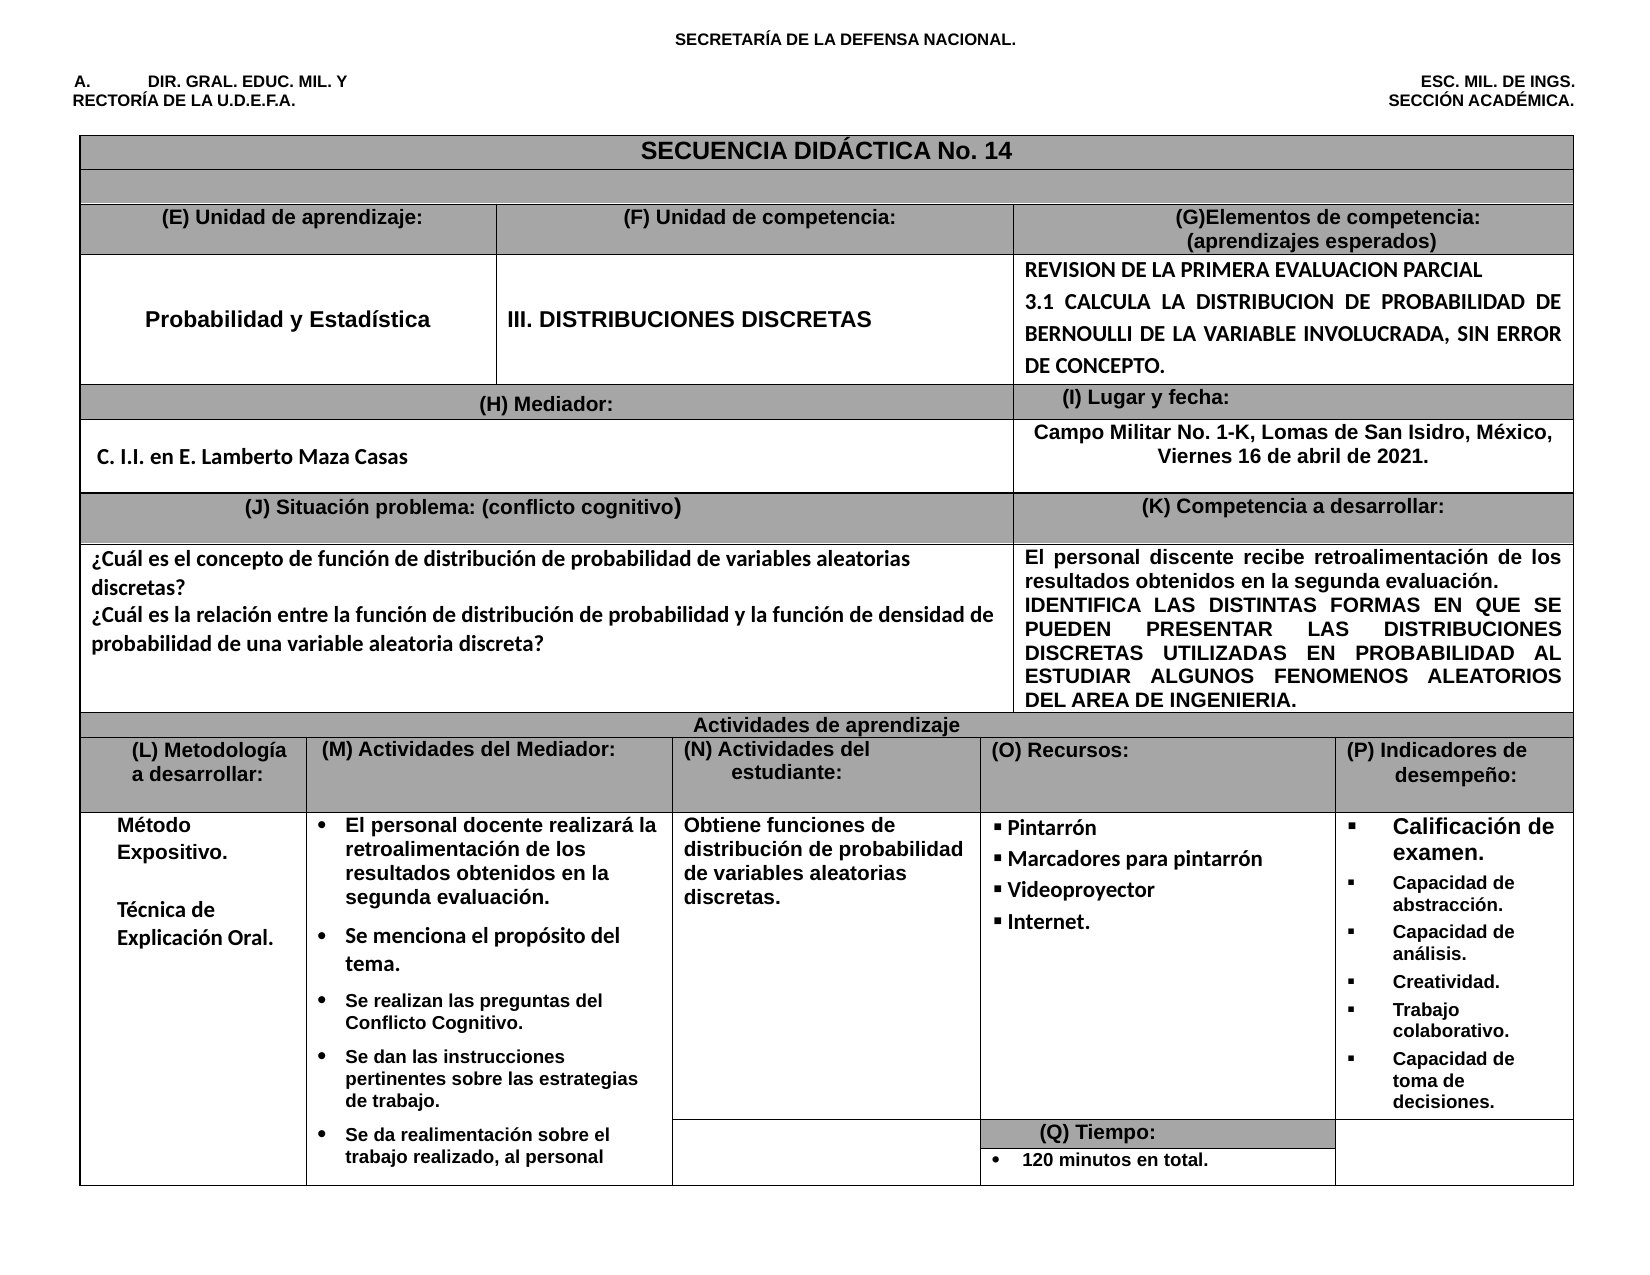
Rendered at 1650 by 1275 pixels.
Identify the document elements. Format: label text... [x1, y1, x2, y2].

table_cell (O) Recursos: [981, 738, 1335, 812]
table_cell (L) Metodología a desarrollar: [81, 738, 306, 812]
table_cell REVISION DE LA PRIMERA EVALUACION PARCIAL 3.1 CALCULA LA DISTRIBUCION DE PROBABILIDAD DE BERNOULLI DE LA VARIABLE INVOLUCRADA, SIN ERROR DE CONCEPTO. [1014, 255, 1573, 383]
table_cell (F) Unidad de competencia: [497, 205, 1013, 254]
table_cell Pintarrón Marcadores para pintarrón Videoproyector Internet. [981, 813, 1335, 1119]
text SECRETARÍA DE LA DEFENSA NACIONAL. [111, 29, 1580, 49]
table_cell El personal docente realizará la retroalimentación de los resultados obtenidos en la segunda evaluación. Se menciona el propósito del tema. Se realizan las preguntas del Conflicto Cognitivo. Se dan las instrucciones pertinentes sobre las estrategias de trabajo. Se da realimentación sobre el trabajo realizado, al personal [307, 813, 672, 1185]
table_cell III. DISTRIBUCIONES DISCRETAS [497, 255, 1013, 383]
table_cell (P) Indicadores de desempeño: [1336, 738, 1573, 812]
table_cell Probabilidad y Estadística [81, 255, 496, 383]
text RECTORÍA DE LA U.D.E.F.A. SECCIÓN ACADÉMICA. [72, 91, 1580, 110]
table_cell 120 minutos en total. 20 minutos de receso intercalados 5 minutos de encuadre. 5 minutos para explicar el desarrollo de la dinámica de trabajo. 25 minutos para dar retroalimentación sobre las tareas y evidencias desarrolladas por los discentes en las clases anteriores. 50 minutos para la obtención de funciones de distribución de variables aleatorias discretas. 15 minutos para el cierre y las conclusiones. [981, 1149, 1335, 1185]
table_cell (J) Situación problema: (conflicto cognitivo) [81, 494, 1013, 543]
table_cell C. I.I. en E. Lamberto Maza Casas [81, 420, 1013, 492]
table_cell Campo Militar No. 1-K, Lomas de San Isidro, México, Viernes 16 de abril de 2021. [1014, 420, 1573, 492]
table_cell (N) Actividades del estudiante: [673, 738, 980, 812]
table_header SECUENCIA DIDÁCTICA No. 14 [81, 136, 1573, 169]
table_cell (E) Unidad de aprendizaje: [81, 205, 496, 254]
table_cell (M) Actividades del Mediador: [307, 738, 672, 812]
table_cell (I) Lugar y fecha: [1014, 385, 1573, 419]
list DIR. GRAL. EDUC. MIL. Y ESC. MIL. DE INGS. [74, 71, 1580, 91]
table_cell (G)Elementos de competencia: (aprendizajes esperados) [1014, 205, 1573, 254]
table_cell [81, 170, 1573, 203]
table_cell El personal discente recibe retroalimentación de los resultados obtenidos en la segunda evaluación. IDENTIFICA LAS DISTINTAS FORMAS EN QUE SE PUEDEN PRESENTAR LAS DISTRIBUCIONES DISCRETAS UTILIZADAS EN PROBABILIDAD AL ESTUDIAR ALGUNOS FENOMENOS ALEATORIOS DEL AREA DE INGENIERIA. [1014, 545, 1573, 712]
table_cell Método Expositivo. Técnica de Explicación Oral. [81, 813, 306, 1185]
table_cell (H) Mediador: [81, 385, 1013, 419]
table_cell ¿Cuál es el concepto de función de distribución de probabilidad de variables aleatorias discretas? ¿Cuál es la relación entre la función de distribución de probabilidad y la función de densidad de probabilidad de una variable aleatoria discreta? [81, 545, 1013, 712]
table_cell (K) Competencia a desarrollar: [1014, 494, 1573, 543]
table_cell [1336, 1120, 1573, 1185]
table_cell Calificación de examen. Capacidad de abstracción. Capacidad de análisis. Creatividad. Trabajo colaborativo. Capacidad de toma de decisiones. [1336, 813, 1573, 1119]
table_cell [673, 1120, 980, 1185]
table_cell (Q) Tiempo: [981, 1120, 1335, 1148]
table_cell Actividades de aprendizaje [81, 713, 1573, 737]
table_cell Obtiene funciones de distribución de probabilidad de variables aleatorias discretas. [673, 813, 980, 1119]
